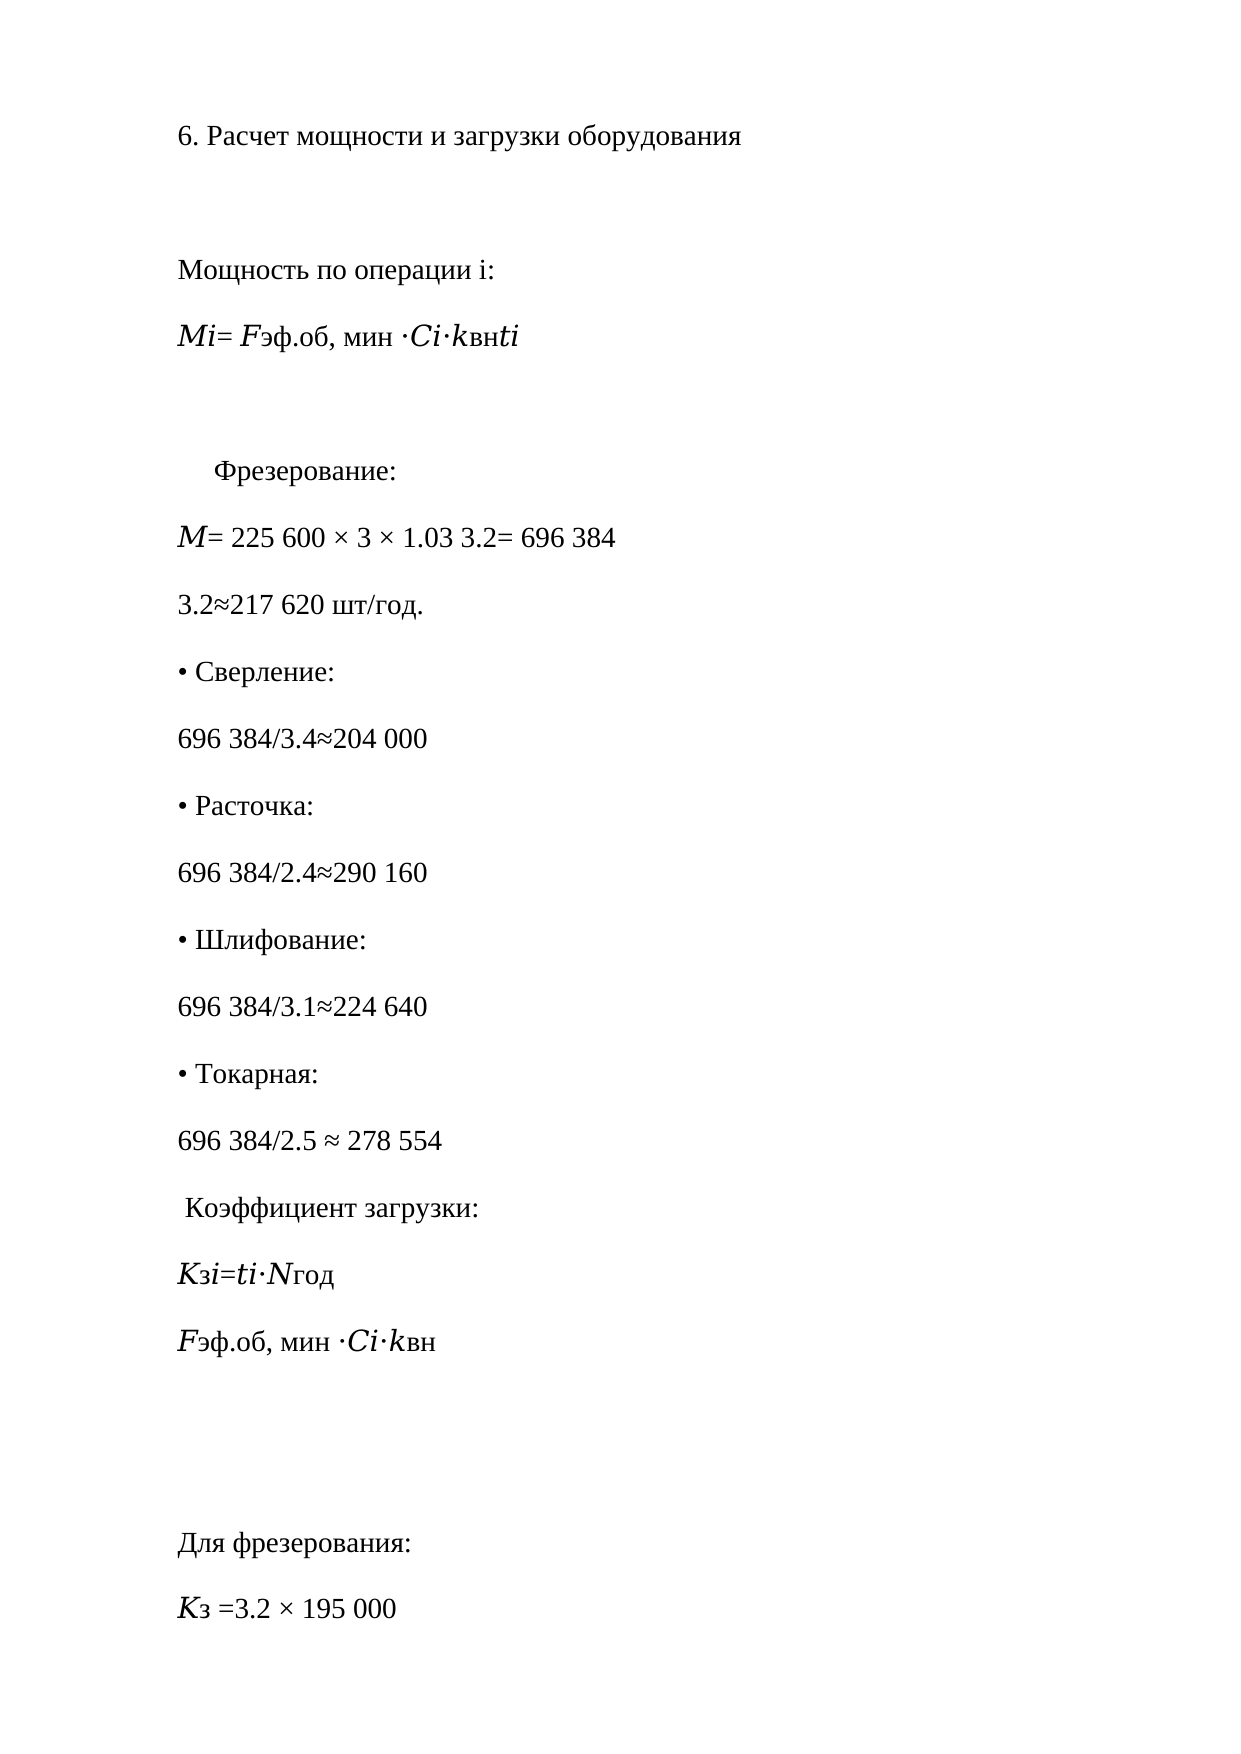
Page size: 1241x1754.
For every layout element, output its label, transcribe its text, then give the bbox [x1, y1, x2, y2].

text Фрезерование: [177, 453, 1152, 487]
text 3.2≈217 620 шт/год. [177, 587, 1152, 621]
text 6. Расчет мощности и загрузки оборудования [177, 118, 1152, 152]
text 𝐾з =3.2 × 195 000 [177, 1592, 1152, 1625]
text 𝐹эф.об, мин ⋅𝐶𝑖⋅𝑘вн [177, 1324, 1152, 1357]
text • Токарная: [177, 1056, 1152, 1089]
text 𝐾з𝑖=𝑡𝑖⋅𝑁год [177, 1257, 1152, 1290]
text 696 384/2.4≈290 160 [177, 855, 1152, 888]
text Для фрезерования: [177, 1525, 1152, 1558]
text 696 384/3.4≈204 000 [177, 721, 1152, 754]
text • Сверление: [177, 654, 1152, 687]
text Мощность по операции i: [177, 252, 1152, 286]
text 𝑀𝑖= 𝐹эф.об, мин ⋅𝐶𝑖⋅𝑘вн𝑡𝑖 [177, 319, 1152, 353]
text • Расточка: [177, 788, 1152, 821]
text 696 384/2.5 ≈ 278 554 [177, 1123, 1152, 1156]
text Коэффициент загрузки: [177, 1190, 1152, 1223]
text • Шлифование: [177, 922, 1152, 955]
text 696 384/3.1≈224 640 [177, 989, 1152, 1022]
text 𝑀= 225 600 × 3 × 1.03 3.2= 696 384 [177, 520, 1152, 553]
